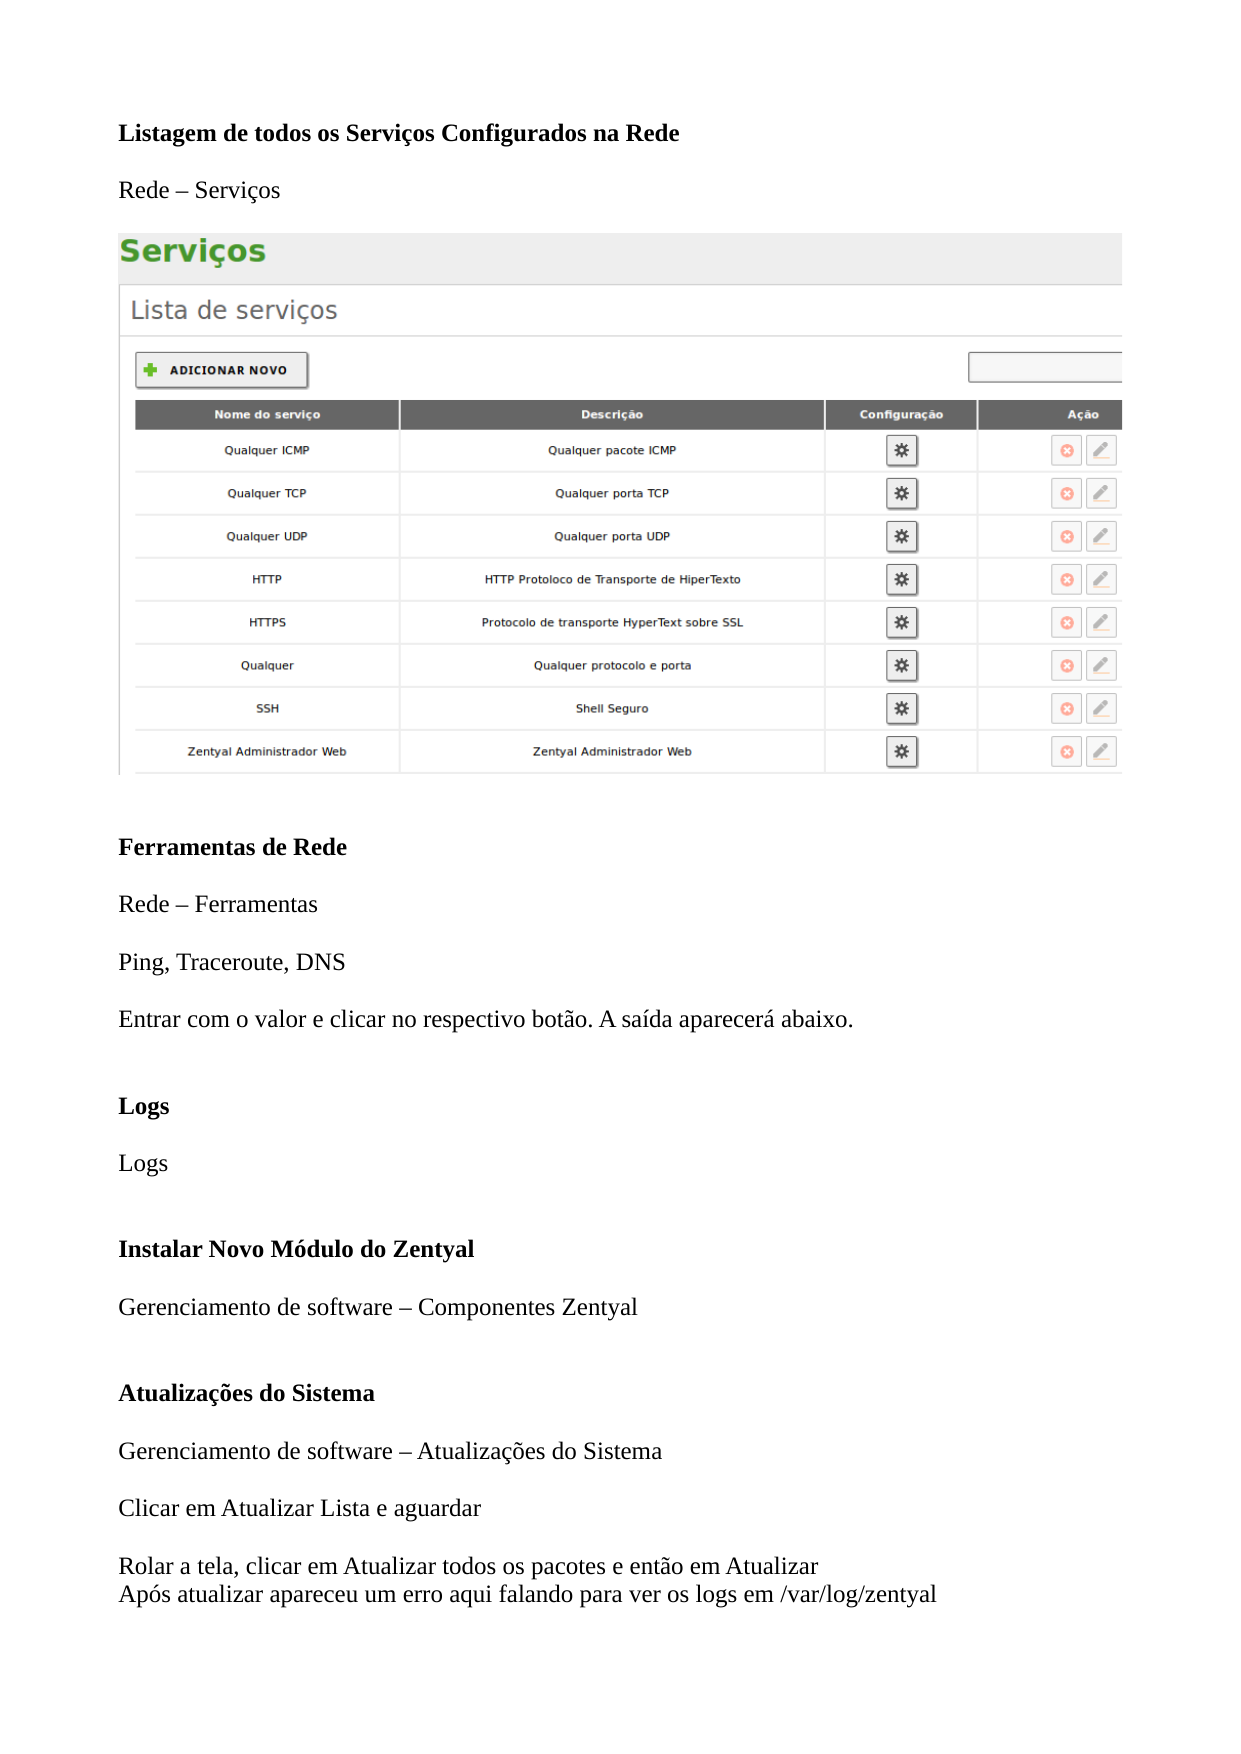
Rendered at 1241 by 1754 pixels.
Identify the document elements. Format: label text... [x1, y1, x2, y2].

text Clicar em Atualizar Lista e aguardar [118, 1493, 1122, 1522]
text Rede – Ferramentas [118, 889, 1122, 918]
picture [118, 233, 1123, 775]
text Listagem de todos os Serviços Configurados na Rede [118, 118, 1122, 147]
text Instalar Novo Módulo do Zentyal [118, 1234, 1122, 1263]
text Atualizações do Sistema [118, 1378, 1122, 1407]
text Ferramentas de Rede [118, 832, 1122, 861]
text Rolar a tela, clicar em Atualizar todos os pacotes e então em Atualizar [118, 1551, 1122, 1579]
text Entrar com o valor e clicar no respectivo botão. A saída aparecerá abaixo. [118, 1004, 1122, 1033]
text Rede – Serviços [118, 176, 1122, 204]
text Gerenciamento de software – Atualizações do Sistema [118, 1436, 1122, 1464]
text Logs [118, 1148, 1122, 1177]
text Gerenciamento de software – Componentes Zentyal [118, 1292, 1122, 1321]
text Ping, Traceroute, DNS [118, 947, 1122, 976]
text Após atualizar apareceu um erro aqui falando para ver os logs em /var/log/zentyal [118, 1579, 1122, 1608]
text Logs [118, 1091, 1122, 1119]
